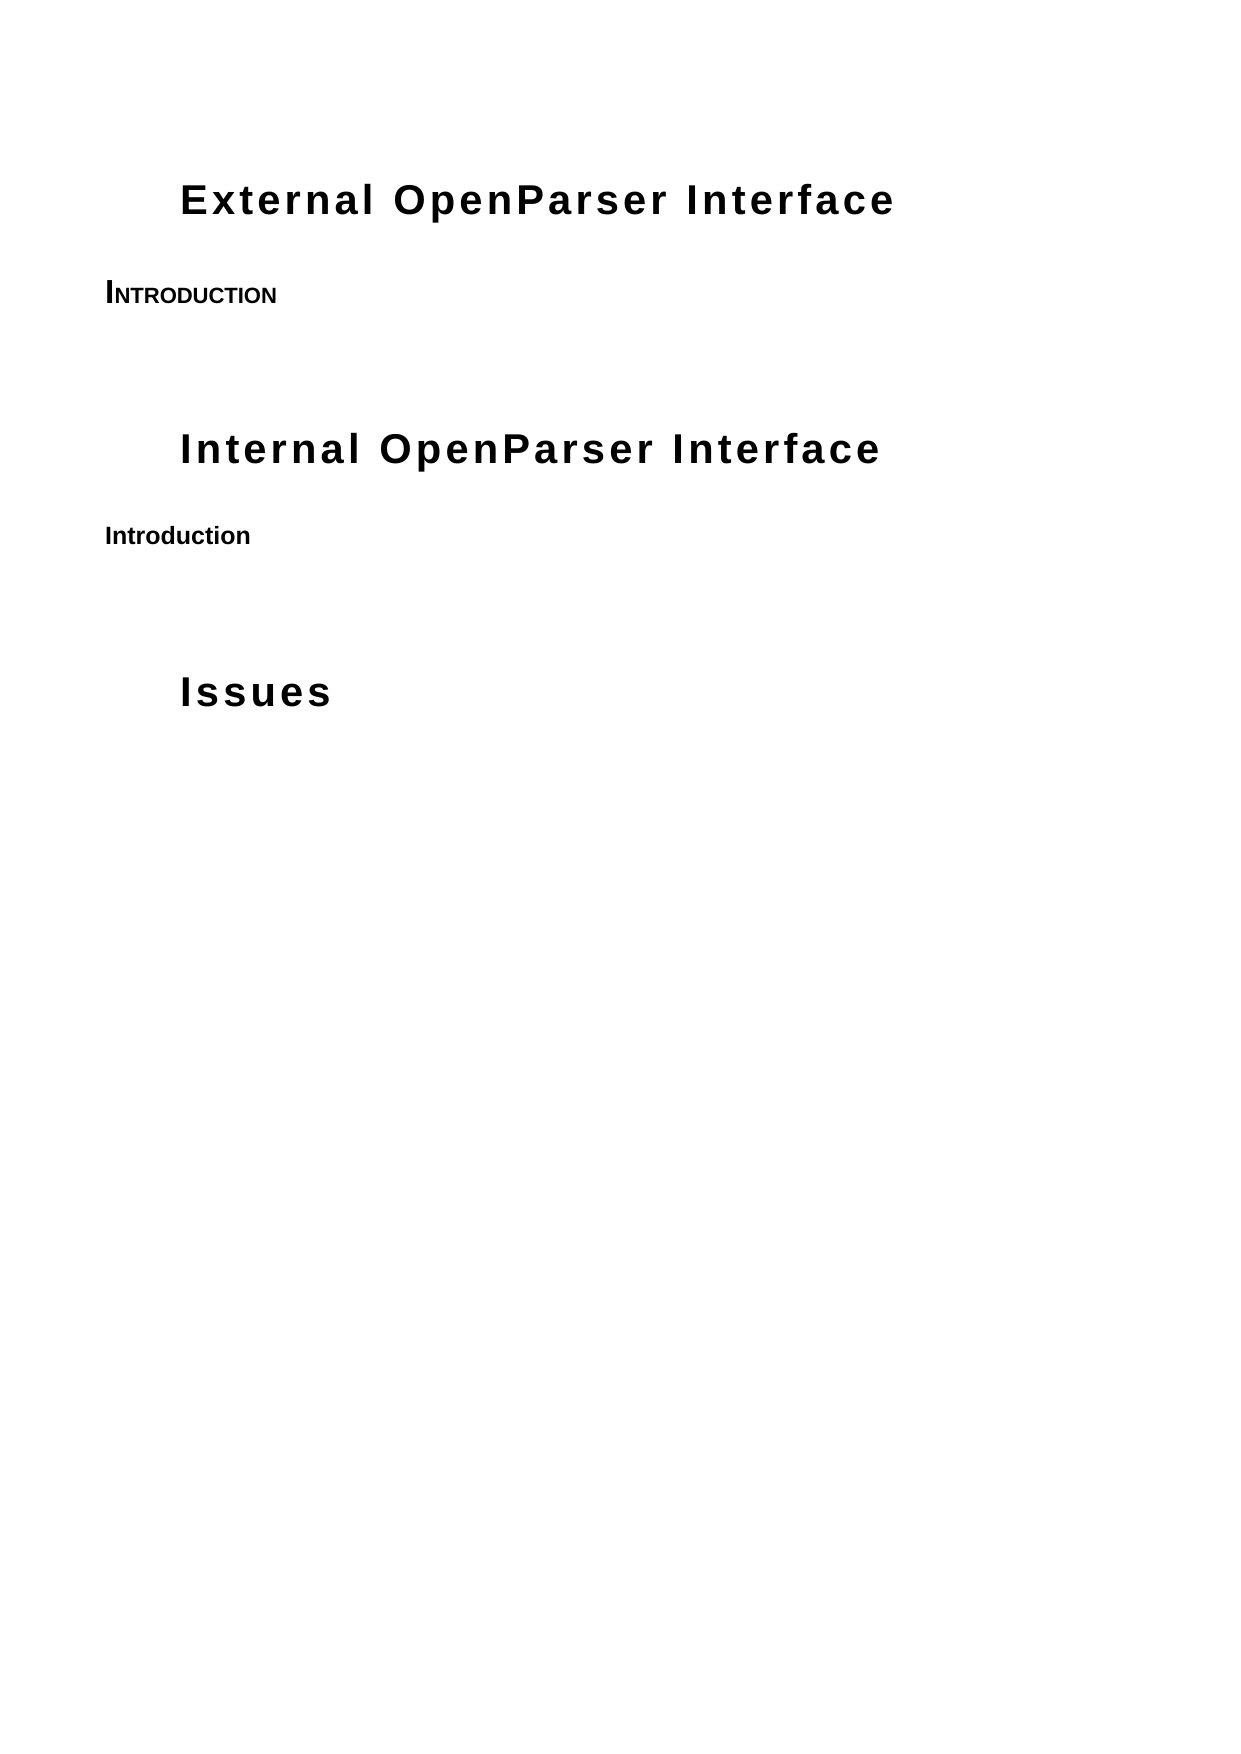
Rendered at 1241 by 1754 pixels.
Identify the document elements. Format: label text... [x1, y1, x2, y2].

subtitle Internal OpenParser Interface [180, 424, 1150, 472]
subtitle External OpenParser Interface [180, 175, 1150, 223]
subtitle Issues [180, 667, 1150, 715]
subtitle Introduction [105, 272, 1150, 310]
subtitle Introduction [105, 521, 1150, 550]
